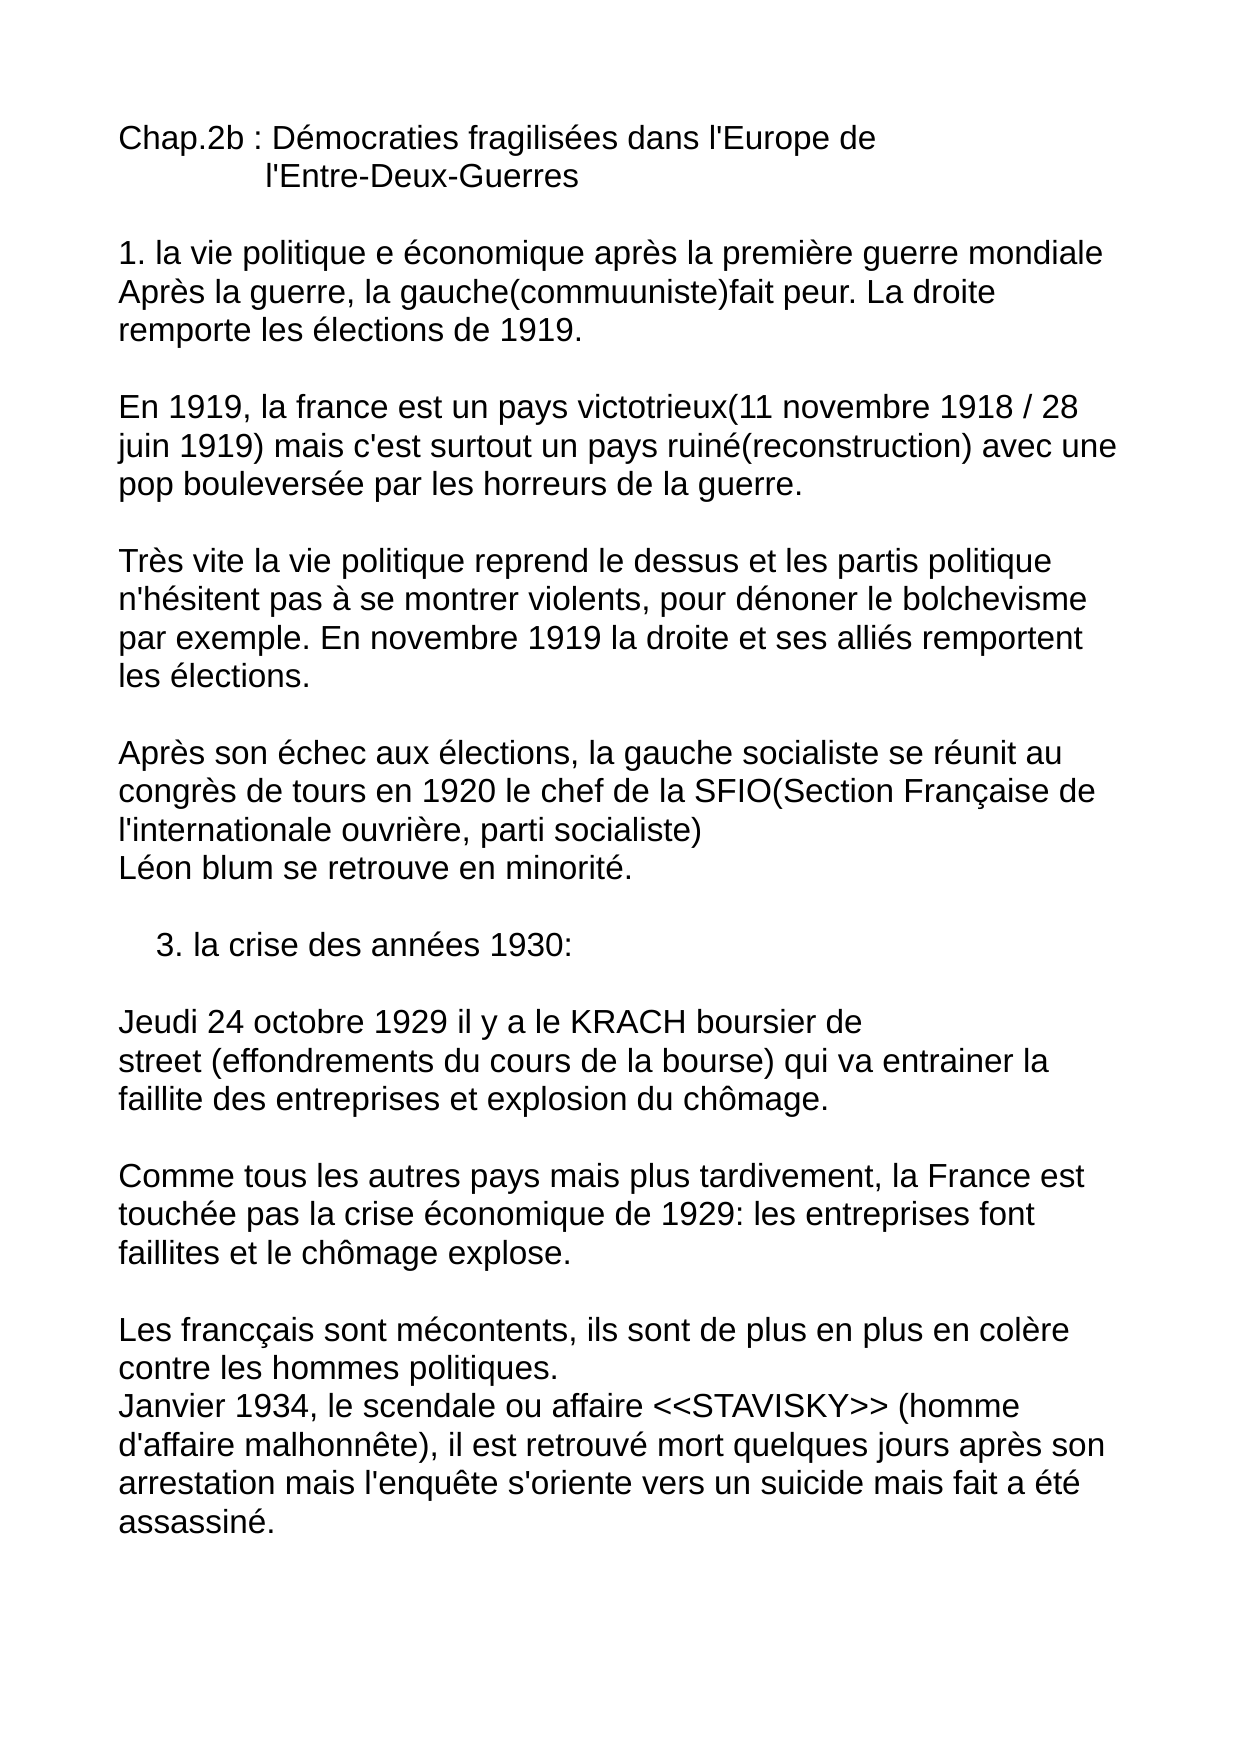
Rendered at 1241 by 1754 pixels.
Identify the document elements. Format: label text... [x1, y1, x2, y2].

text En 1919, la france est un pays victotrieux(11 novembre 1918 / 28 juin 1919) mais c'est surtout un pays ruiné(reconstruction) avec une pop bouleversée par les horreurs de la guerre. [118, 387, 1122, 502]
text Après son échec aux élections, la gauche socialiste se réunit au congrès de tours en 1920 le chef de la SFIO(Section Française de l'internationale ouvrière, parti socialiste) [118, 733, 1122, 848]
text Très vite la vie politique reprend le dessus et les partis politique n'hésitent pas à se montrer violents, pour dénoner le bolchevisme par exemple. En novembre 1919 la droite et ses alliés remportent les élections. [118, 541, 1122, 695]
text 1. la vie politique e économique après la première guerre mondiale [118, 233, 1122, 272]
text Jeudi 24 octobre 1929 il y a le KRACH boursier de [118, 1002, 1122, 1041]
text Chap.2b : Démocraties fragilisées dans l'Europe de [118, 118, 1122, 157]
text Janvier 1934, le scendale ou affaire <<STAVISKY>> (homme d'affaire malhonnête), il est retrouvé mort quelques jours après son arrestation mais l'enquête s'oriente vers un suicide mais fait a été assassiné. [118, 1387, 1122, 1540]
text street (effondrements du cours de la bourse) qui va entrainer la faillite des entreprises et explosion du chômage. [118, 1041, 1122, 1117]
text Léon blum se retrouve en minorité. [118, 848, 1122, 887]
list la crise des années 1930: [156, 925, 1122, 964]
text Comme tous les autres pays mais plus tardivement, la France est touchée pas la crise économique de 1929: les entreprises font faillites et le chômage explose. [118, 1156, 1122, 1271]
text Après la guerre, la gauche(commuuniste)fait peur. La droite remporte les élections de 1919. [118, 272, 1122, 349]
text Les francçais sont mécontents, ils sont de plus en plus en colère contre les hommes politiques. [118, 1310, 1122, 1387]
text l'Entre-Deux-Guerres [118, 157, 1122, 195]
